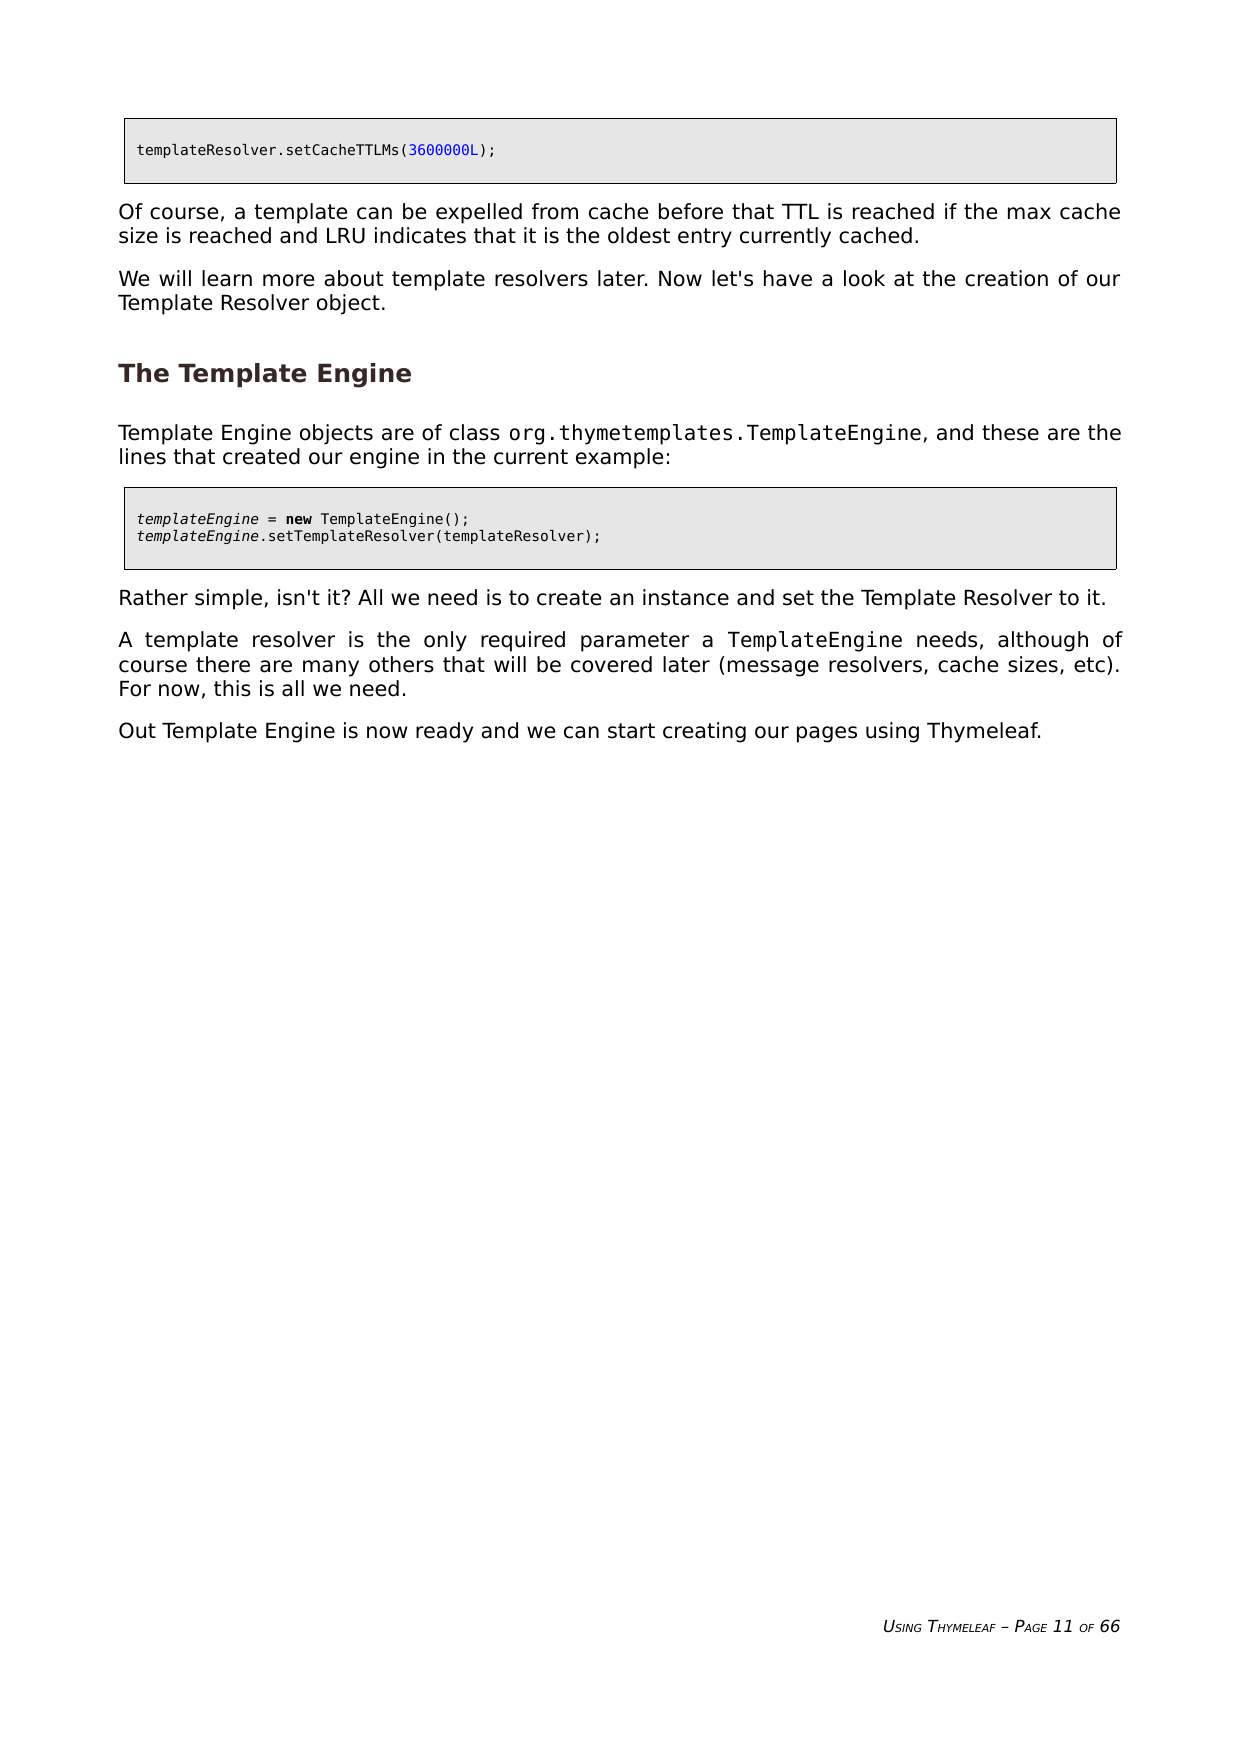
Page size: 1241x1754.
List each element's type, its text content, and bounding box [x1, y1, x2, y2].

text Template Engine objects are of class org.thymetemplates.TemplateEngine, and these are the lines that created our engine in the current example: [118, 421, 1122, 469]
text We will learn more about template resolvers later. Now let's have a look at the creation of our Template Resolver object. [118, 267, 1122, 315]
text templateResolver.setCacheTTLMs(3600000L); [125, 119, 1116, 183]
subtitle The Template Engine [118, 359, 1122, 388]
text Out Template Engine is now ready and we can start creating our pages using Thymeleaf. [118, 719, 1122, 743]
text templateEngine = new TemplateEngine(); templateEngine.setTemplateResolver(templateResolver); [125, 488, 1116, 569]
text Rather simple, isn't it? All we need is to create an instance and set the Template Resolver to it. [118, 586, 1122, 611]
text Of course, a template can be expelled from cache before that TTL is reached if the max cache size is reached and LRU indicates that it is the oldest entry currently cached. [118, 200, 1122, 249]
text A template resolver is the only required parameter a TemplateEngine needs, although of course there are many others that will be covered later (message resolvers, cache sizes, etc). For now, this is all we need. [118, 628, 1122, 701]
